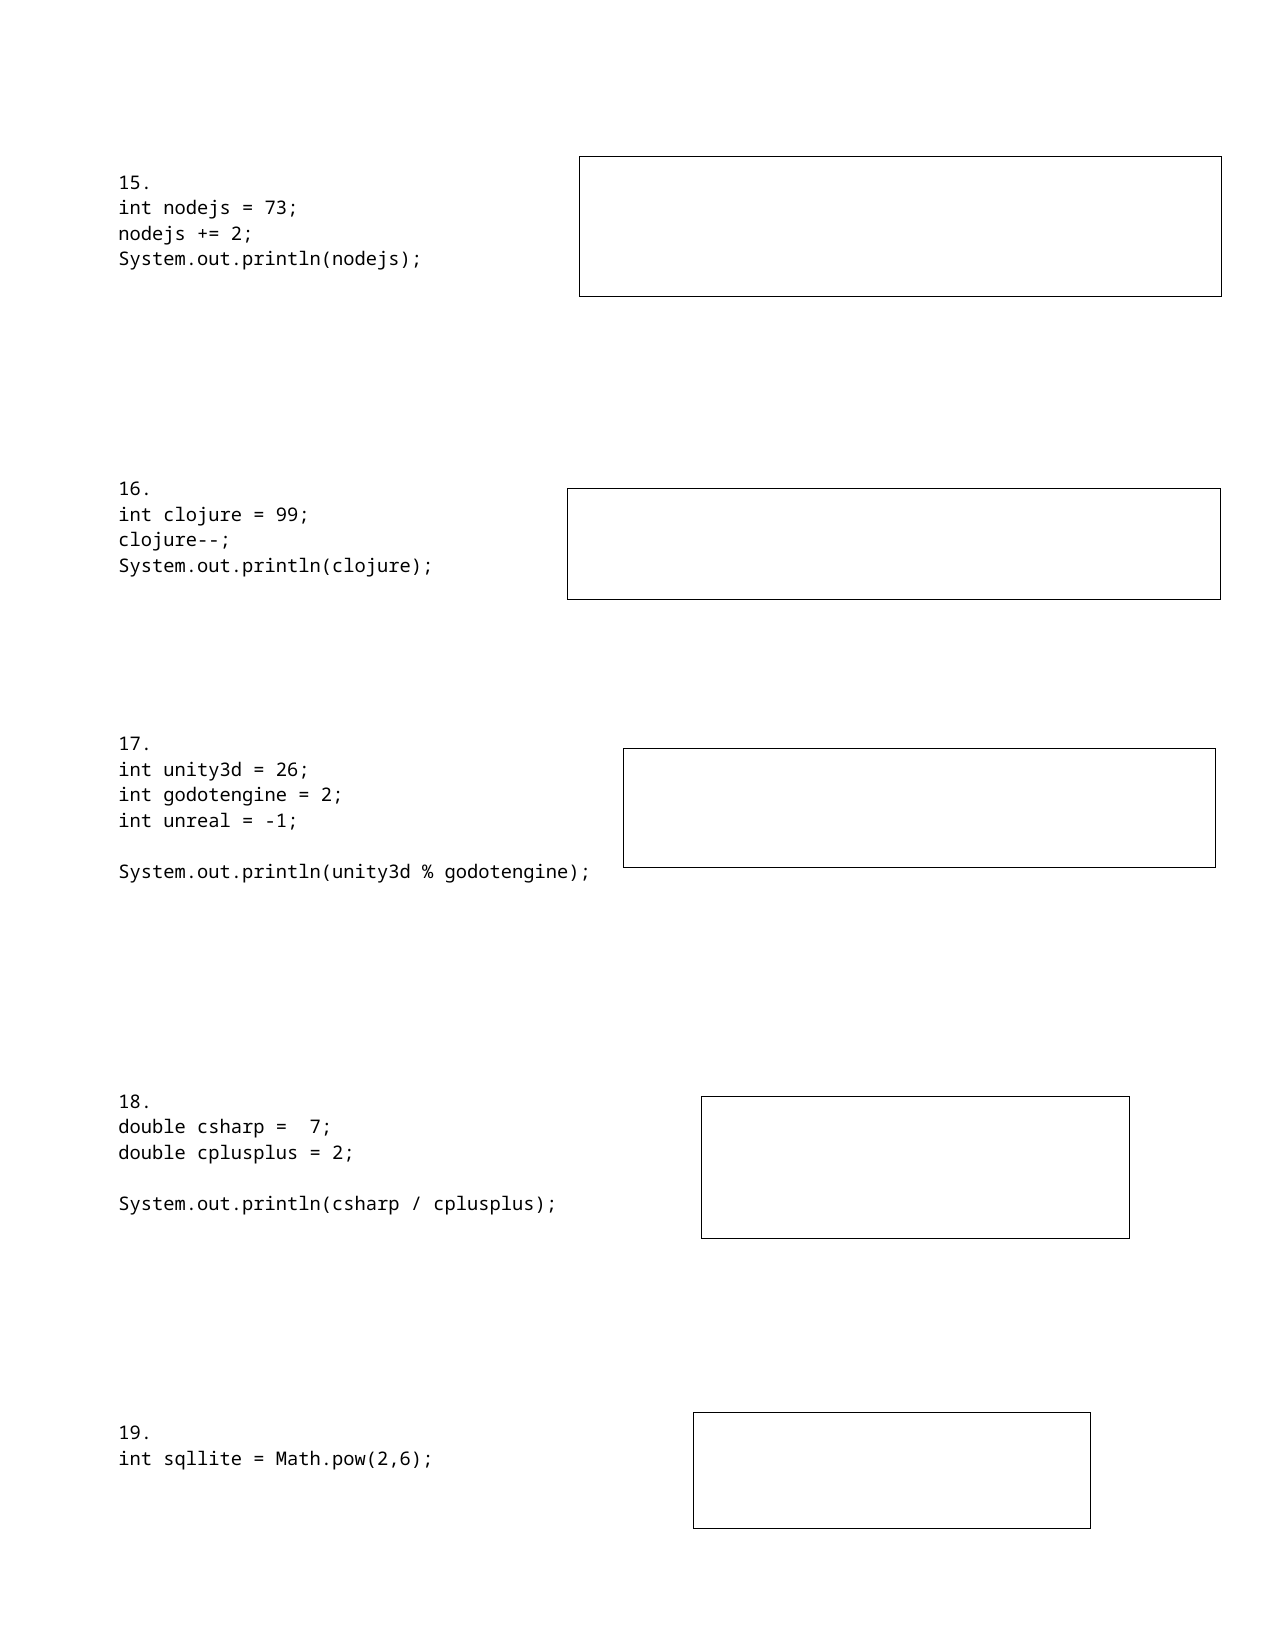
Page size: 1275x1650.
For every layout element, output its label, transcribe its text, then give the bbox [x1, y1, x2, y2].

text double cplusplus = 2; [118, 1139, 701, 1164]
text int clojure = 99; [118, 501, 567, 526]
text int godotengine = 2; [118, 782, 623, 807]
text 15. [118, 169, 579, 195]
text 16. [118, 475, 1157, 501]
text double csharp = 7; [118, 1113, 701, 1139]
text int unity3d = 26; [118, 756, 623, 782]
text [1091, 1445, 1157, 1471]
text [1130, 1113, 1157, 1139]
text System.out.println(nodejs); [118, 246, 579, 271]
text 19. [118, 1420, 693, 1445]
text System.out.println(csharp / cplusplus); [118, 1190, 701, 1216]
text System.out.println(unity3d % godotengine); [118, 858, 1157, 884]
text 18. [118, 1088, 1157, 1113]
text System.out.println(clojure); [118, 552, 567, 577]
text clojure--; [118, 526, 567, 552]
text 17. [118, 731, 1157, 756]
text [1091, 1420, 1157, 1445]
text int nodejs = 73; [118, 195, 579, 220]
text int sqllite = Math.pow(2,6); [118, 1445, 693, 1471]
text int unreal = -1; [118, 807, 623, 833]
text nodejs += 2; [118, 220, 579, 246]
text [1130, 1139, 1157, 1164]
